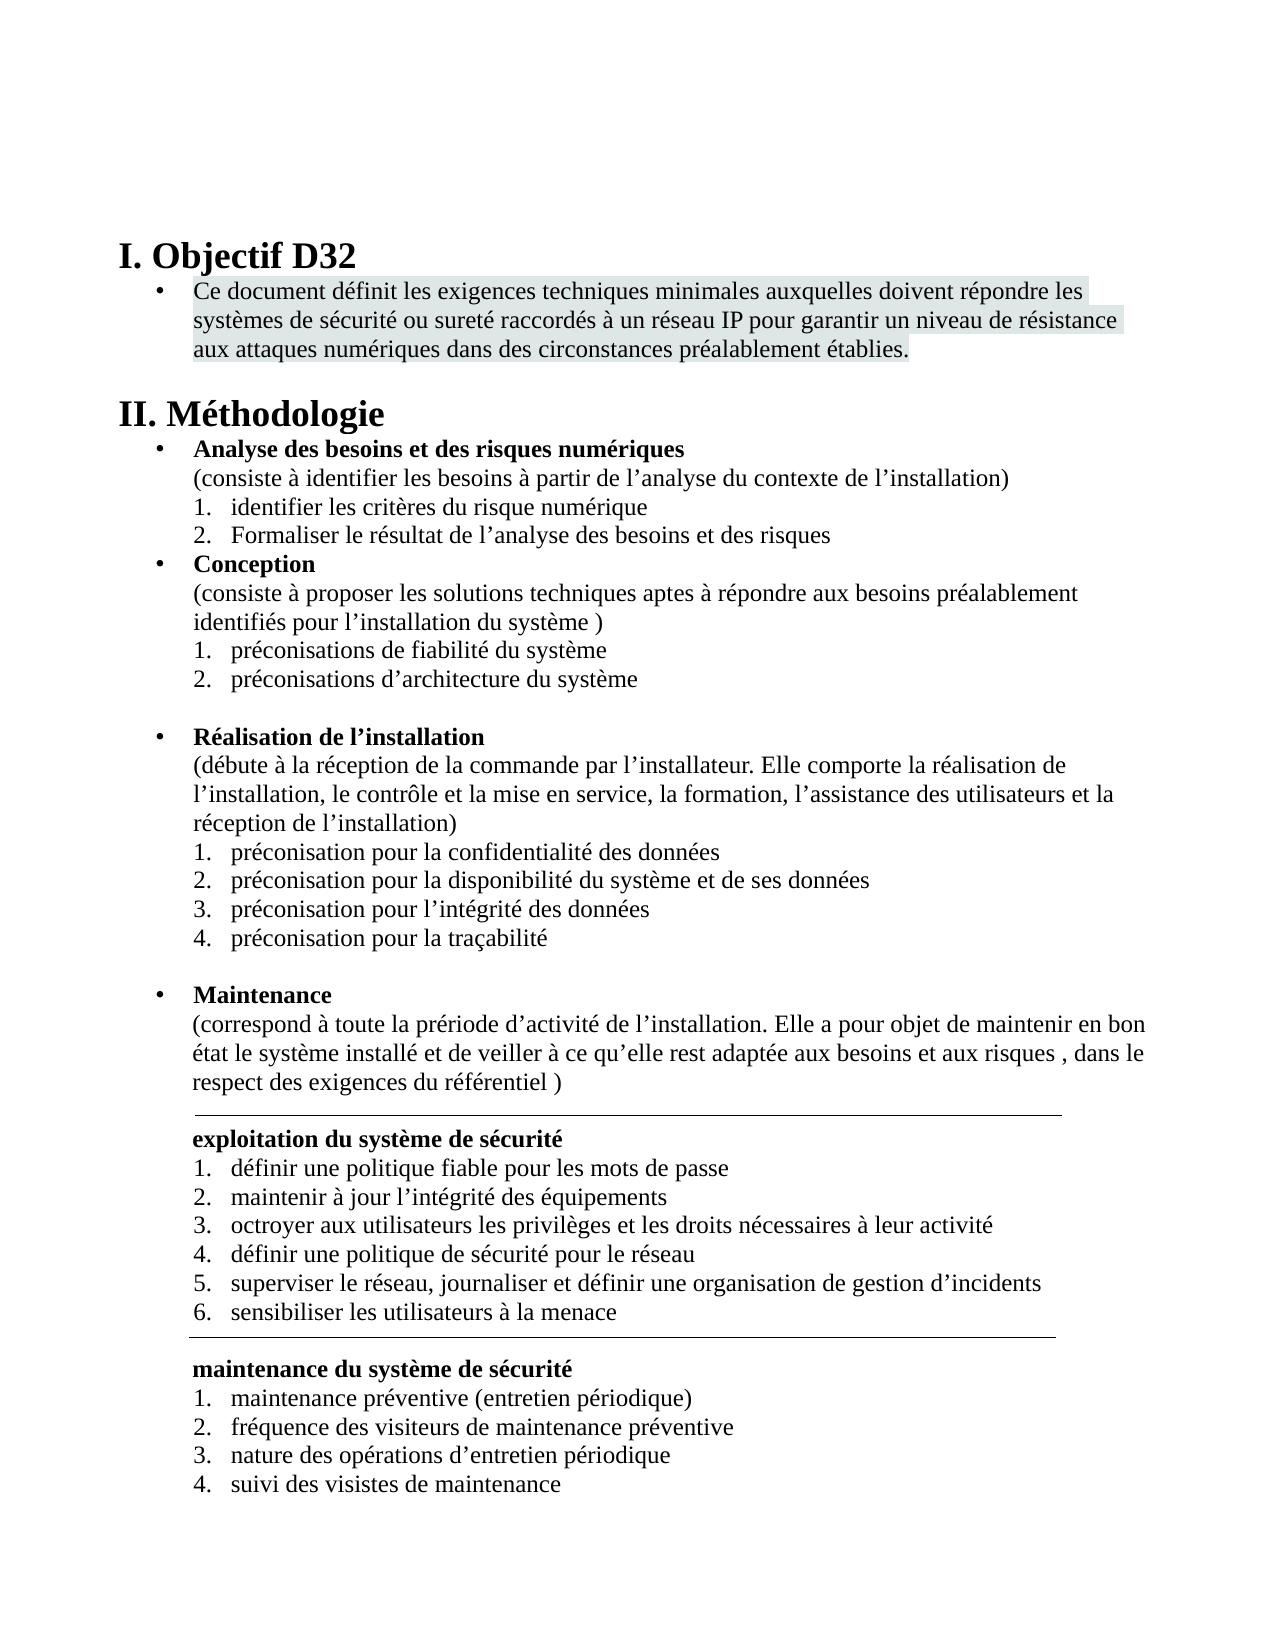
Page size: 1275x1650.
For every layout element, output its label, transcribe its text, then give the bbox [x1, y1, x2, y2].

list préconisations de fiabilité du système [193, 636, 1157, 664]
list (consiste à proposer les solutions techniques aptes à répondre aux besoins préalablement identifiés pour l’installation du système ) [156, 578, 1157, 636]
text maintenance du système de sécurité [118, 1354, 1157, 1383]
list Maintenance [156, 981, 1157, 1009]
list (débute à la réception de la commande par l’installateur. Elle comporte la réalisation de l’installation, le contrôle et la mise en service, la formation, l’assistance des utilisateurs et la réception de l’installation) [156, 751, 1157, 837]
list identifier les critères du risque numérique [193, 492, 1157, 521]
list Formaliser le résultat de l’analyse des besoins et des risques [193, 521, 1157, 549]
list maintenance préventive (entretien périodique) [193, 1383, 1157, 1412]
list suivi des visistes de maintenance [193, 1469, 1157, 1498]
list préconisation pour la confidentialité des données [193, 837, 1157, 866]
list nature des opérations d’entretien périodique [193, 1441, 1157, 1469]
list définir une politique fiable pour les mots de passe [193, 1153, 1157, 1182]
list (consiste à identifier les besoins à partir de l’analyse du contexte de l’installation) [156, 463, 1157, 492]
list préconisation pour l’intégrité des données [193, 894, 1157, 923]
list superviser le réseau, journaliser et définir une organisation de gestion d’incidents [193, 1268, 1157, 1297]
text (correspond à toute la prériode d’activité de l’installation. Elle a pour objet de maintenir en bon état le système installé et de veiller à ce qu’elle rest adaptée aux besoins et aux risques , dans le respect des exigences du référentiel ) [118, 1009, 1157, 1096]
list Analyse des besoins et des risques numériques [156, 434, 1157, 463]
list préconisation pour la disponibilité du système et de ses données [193, 866, 1157, 894]
list préconisations d’architecture du système [193, 664, 1157, 693]
list Réalisation de l’installation [156, 722, 1157, 751]
list Conception [156, 549, 1157, 578]
list fréquence des visiteurs de maintenance préventive [193, 1412, 1157, 1441]
text exploitation du système de sécurité [118, 1096, 1157, 1153]
text II. Méthodologie [118, 391, 1157, 434]
list préconisation pour la traçabilité [193, 923, 1157, 952]
list maintenir à jour l’intégrité des équipements [193, 1182, 1157, 1211]
list octroyer aux utilisateurs les privilèges et les droits nécessaires à leur activité [193, 1211, 1157, 1239]
list Ce document définit les exigences techniques minimales auxquelles doivent répondre les systèmes de sécurité ou sureté raccordés à un réseau IP pour garantir un niveau de résistance aux attaques numériques dans des circonstances préalablement établies. [156, 276, 1157, 362]
list sensibiliser les utilisateurs à la menace [193, 1297, 1157, 1326]
list définir une politique de sécurité pour le réseau [193, 1239, 1157, 1268]
text I. Objectif D32 [118, 233, 1157, 276]
